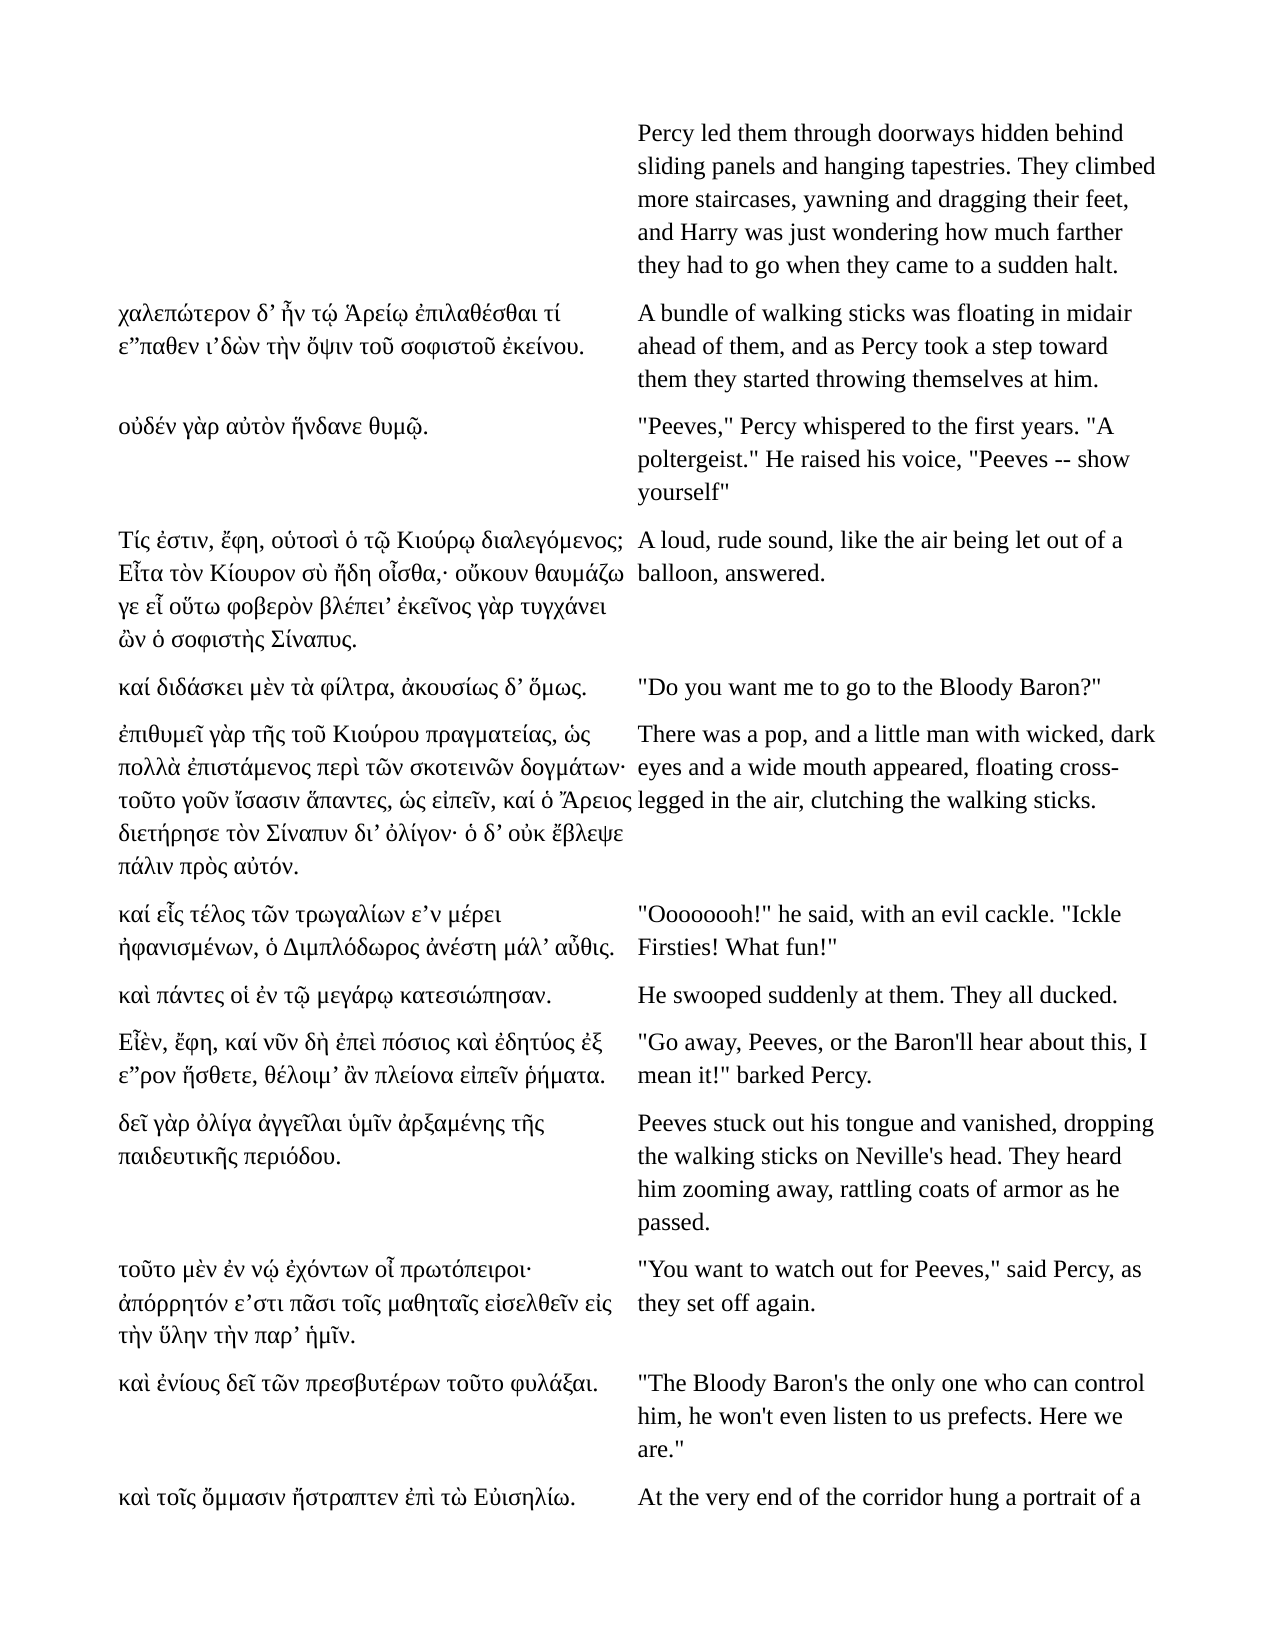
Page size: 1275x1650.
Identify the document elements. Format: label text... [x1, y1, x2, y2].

table_cell ἐπιθυμεῖ γὰρ τῆς τοῦ Κιούρου πραγματείας, ὡς πολλὰ ἐπιστάμενος περὶ τῶν σκοτεινῶν δογμάτων· τοῦτο γοῦν ἴσασιν ἅπαντες, ὡς εἰπεῖν, καί ὁ Ἄρειος διετήρησε τὸν Σίναπυν δι’ ὀλίγον· ὁ δ’ οὐκ ἔβλεψε πάλιν πρὸς αὐτόν. [118, 719, 637, 899]
table_cell "Go away, Peeves, or the Baron'll hear about this, I mean it!" barked Percy. [638, 1027, 1157, 1108]
table_cell At the very end of the corridor hung a portrait of a [638, 1482, 1157, 1529]
table_cell καί διδάσκει μὲν τὰ φίλτρα, ἀκουσίως δ’ ὅμως. [118, 672, 637, 719]
table_cell "Do you want me to go to the Bloody Baron?" [638, 672, 1157, 719]
table_cell He swooped suddenly at them. They all ducked. [638, 980, 1157, 1027]
table_cell "Peeves," Percy whispered to the first years. "A poltergeist." He raised his voice, "Peeves -- show yourself" [638, 411, 1157, 525]
table_cell χαλεπώτερον δ’ ἦν τῴ Ἁρείῳ ἐπιλαθέσθαι τί ε”παθεν ι’δὼν τὴν ὄψιν τοῦ σοφιστοῦ ἐκείνου. [118, 298, 637, 411]
table_cell A loud, rude sound, like the air being let out of a balloon, answered. [638, 525, 1157, 672]
table_cell καὶ πάντες οἱ ἐν τῷ μεγάρῳ κατεσιώπησαν. [118, 980, 637, 1027]
table_cell "Oooooooh!" he said, with an evil cackle. "Ickle Firsties! What fun!" [638, 899, 1157, 980]
table_cell καὶ ἐνίους δεῖ τῶν πρεσβυτέρων τοῦτο φυλάξαι. [118, 1368, 637, 1482]
table_cell "You want to watch out for Peeves," said Percy, as they set off again. [638, 1255, 1157, 1368]
table_cell καί εἷς τέλος τῶν τρωγαλίων ε’ν μέρει ἠφανισμένων, ὁ Διμπλόδωρος ἀνέστη μάλ’ αὖθις. [118, 899, 637, 980]
table_cell Percy led them through doorways hidden behind sliding panels and hanging tapestries. They climbed more staircases, yawning and dragging their feet, and Harry was just wondering how much farther they had to go when they came to a sudden halt. [638, 118, 1157, 298]
table_cell Peeves stuck out his tongue and vanished, dropping the walking sticks on Neville's head. They heard him zooming away, rattling coats of armor as he passed. [638, 1108, 1157, 1254]
table_cell δεῖ γὰρ ὀλίγα ἀγγεῖλαι ὑμῖν ἀρξαμένης τῆς παιδευτικῆς περιόδου. [118, 1108, 637, 1254]
table_cell "The Bloody Baron's the only one who can control him, he won't even listen to us prefects. Here we are." [638, 1368, 1157, 1482]
table_cell τοῦτο μὲν ἐν νῴ ἐχόντων οἶ πρωτόπειροι· ἀπόρρητόν ε’στι πᾶσι τοῖς μαθηταῖς εἰσελθεῖν εἰς τὴν ὕλην τὴν παρ’ ἡμῖν. [118, 1255, 637, 1368]
table_cell There was a pop, and a little man with wicked, dark eyes and a wide mouth appeared, floating cross- legged in the air, clutching the walking sticks. [638, 719, 1157, 899]
table_cell καὶ τοῖς ὄμμασιν ἤστραπτεν ἐπὶ τὼ Εὐισηλίω. [118, 1482, 637, 1529]
table_cell [118, 118, 637, 298]
table_cell Τίς ἐστιν, ἔφη, οὑτοσὶ ὁ τῷ Κιούρῳ διαλεγόμενος; Εἶτα τὸν Κίουρον σὺ ἤδη οἶσθα,· οὔκουν θαυμάζω γε εἷ οὕτω φοβερὸν βλέπει’ ἐκεῖνος γὰρ τυγχάνει ὢν ὁ σοφιστὴς Σίναπυς. [118, 525, 637, 672]
table_cell οὐδέν γὰρ αὐτὸν ἥνδανε θυμῷ. [118, 411, 637, 525]
table_cell Εἶὲν, ἔφη, καί νῦν δὴ ἐπεὶ πόσιος καὶ ἐδητύος ἐξ ε”ρον ἥσθετε, θέλοιμ’ ἂν πλείονα εἰπεῖν ῥήματα. [118, 1027, 637, 1108]
table_cell A bundle of walking sticks was floating in midair ahead of them, and as Percy took a step toward them they started throwing themselves at him. [638, 298, 1157, 411]
